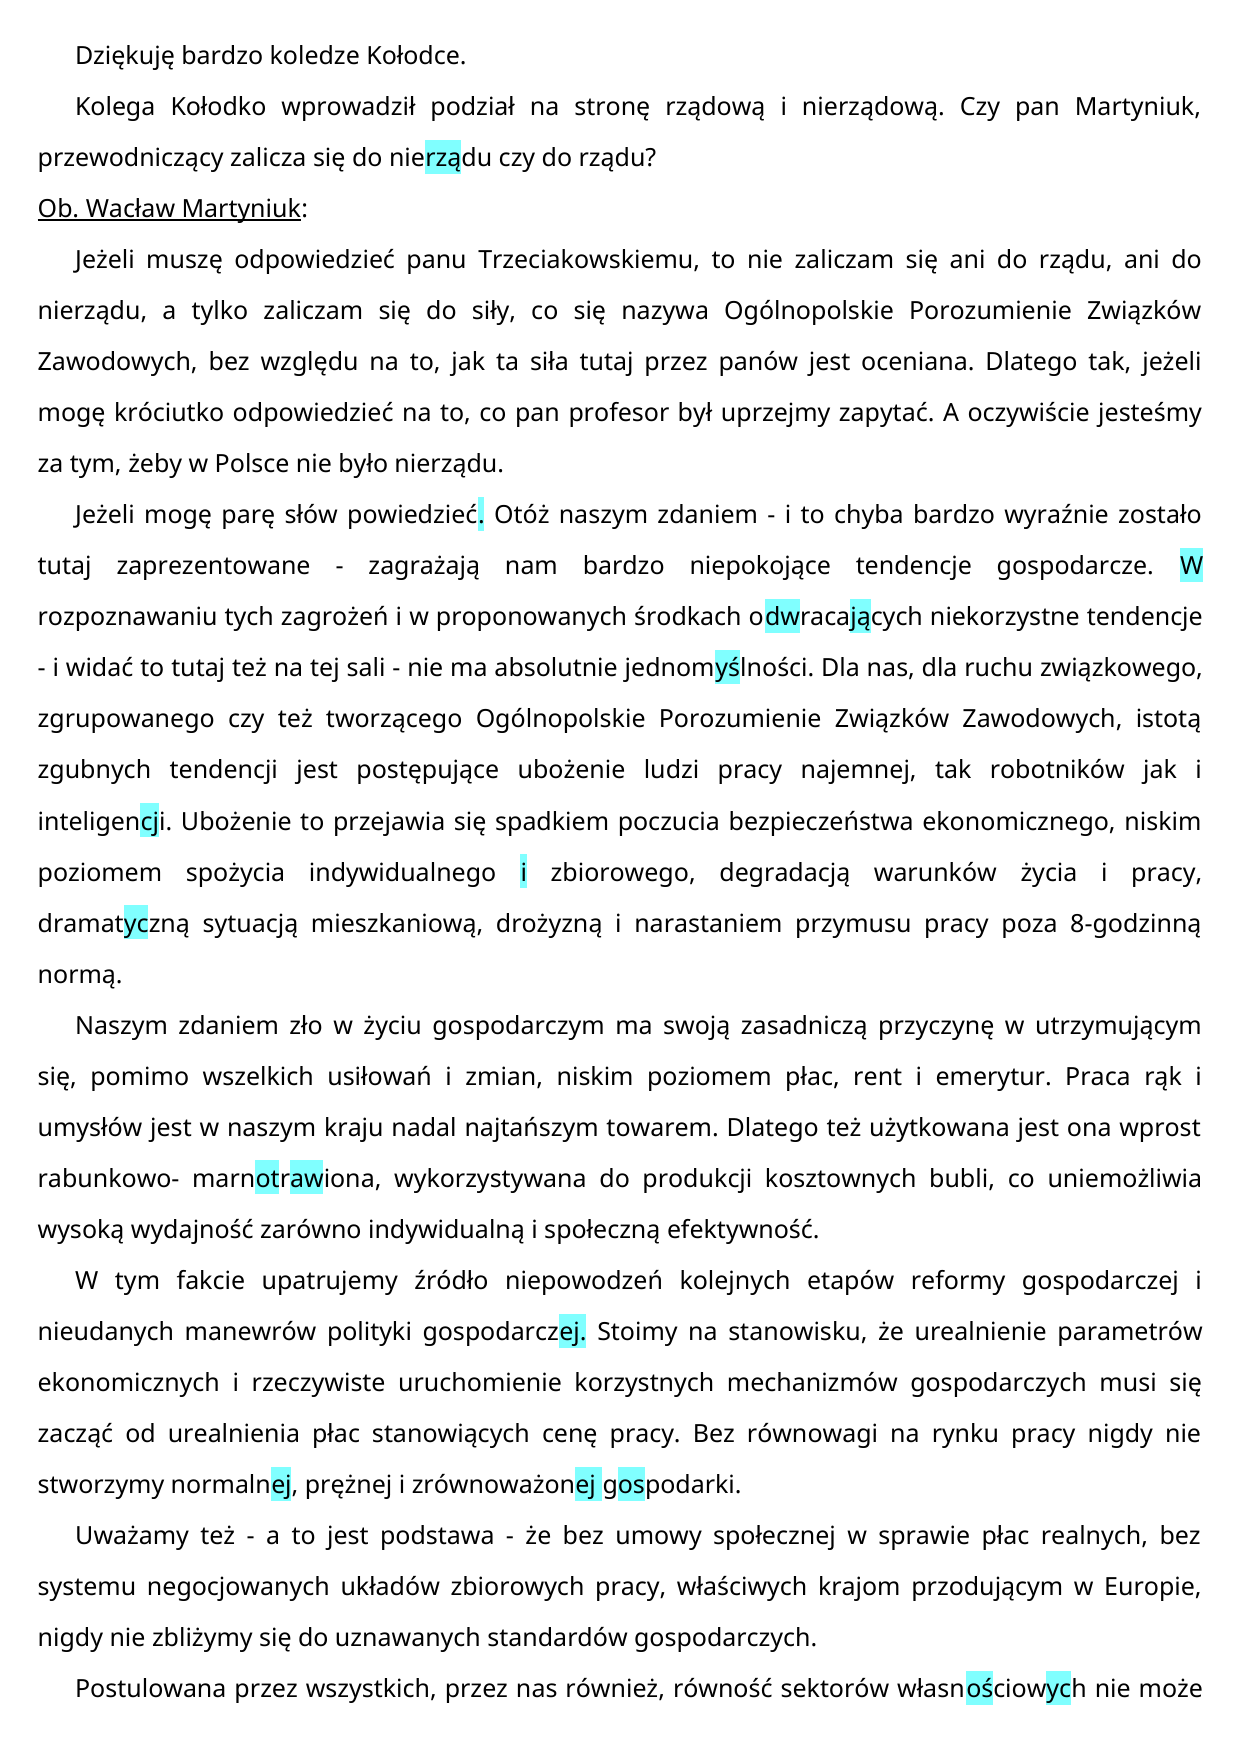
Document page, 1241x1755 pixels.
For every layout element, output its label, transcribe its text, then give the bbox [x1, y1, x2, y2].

text Kolega Kołodko wprowadził podział na stronę rządową i nierządową. Czy pan Martyniuk, przewodniczący zalicza się do nierządu czy do rządu? [37, 88, 1203, 174]
text Jeżeli mogę parę słów powiedzieć. Otóż naszym zdaniem - i to chyba bardzo wyraźnie zostało tutaj zaprezentowane - zagrażają nam bardzo niepokojące tendencje gospodarcze. W rozpoznawaniu tych zagrożeń i w proponowanych środkach odwracających niekorzystne tendencje - i widać to tutaj też na tej sali - nie ma absolutnie jednomyślności. Dla nas, dla ruchu związkowego, zgrupowanego czy też tworzącego Ogólnopolskie Porozumienie Związków Zawodowych, istotą zgubnych tendencji jest postępujące ubożenie ludzi pracy najemnej, tak robotników jak i inteligencji. Ubożenie to przejawia się spadkiem poczucia bezpieczeństwa ekonomicznego, niskim poziomem spożycia indywidualnego i zbiorowego, degradacją warunków życia i pracy, dramatyczną sytuacją mieszkaniową, drożyzną i narastaniem przymusu pracy poza 8-godzinną normą. [37, 497, 1203, 990]
text Naszym zdaniem zło w życiu gospodarczym ma swoją zasadniczą przyczynę w utrzymującym się, pomimo wszelkich usiłowań i zmian, niskim poziomem płac, rent i emerytur. Praca rąk i umysłów jest w naszym kraju nadal najtańszym towarem. Dlatego też użytkowana jest ona wprost rabunkowo- marnotrawiona, wykorzystywana do produkcji kosztownych bubli, co uniemożliwia wysoką wydajność zarówno indywidualną i społeczną efektywność. [37, 1007, 1203, 1246]
text W tym fakcie upatrujemy źródło niepowodzeń kolejnych etapów reformy gospodarczej i nieudanych manewrów polityki gospodarczej. Stoimy na stanowisku, że urealnienie parametrów ekonomicznych i rzeczywiste uruchomienie korzystnych mechanizmów gospodarczych musi się zacząć od urealnienia płac stanowiących cenę pracy. Bez równowagi na rynku pracy nigdy nie stworzymy normalnej, prężnej i zrównoważonej gospodarki. [37, 1262, 1203, 1501]
text Uważamy też - a to jest podstawa - że bez umowy społecznej w sprawie płac realnych, bez systemu negocjowanych układów zbiorowych pracy, właściwych krajom przodującym w Europie, nigdy nie zbliżymy się do uznawanych standardów gospodarczych. [37, 1518, 1203, 1654]
text Dziękuję bardzo koledze Kołodce. [37, 37, 1203, 72]
text Postulowana przez wszystkich, przez nas również, równość sektorów własnościowych nie może [37, 1671, 1203, 1705]
text Jeżeli muszę odpowiedzieć panu Trzeciakowskiemu, to nie zaliczam się ani do rządu, ani do nierządu, a tylko zaliczam się do siły, co się nazywa Ogólnopolskie Porozumienie Związków Zawodowych, bez względu na to, jak ta siła tutaj przez panów jest oceniana. Dlatego tak, jeżeli mogę króciutko odpowiedzieć na to, co pan profesor był uprzejmy zapytać. A oczywiście jesteśmy za tym, żeby w Polsce nie było nierządu. [37, 242, 1203, 480]
text Ob. Wacław Martyniuk: [37, 191, 1203, 225]
